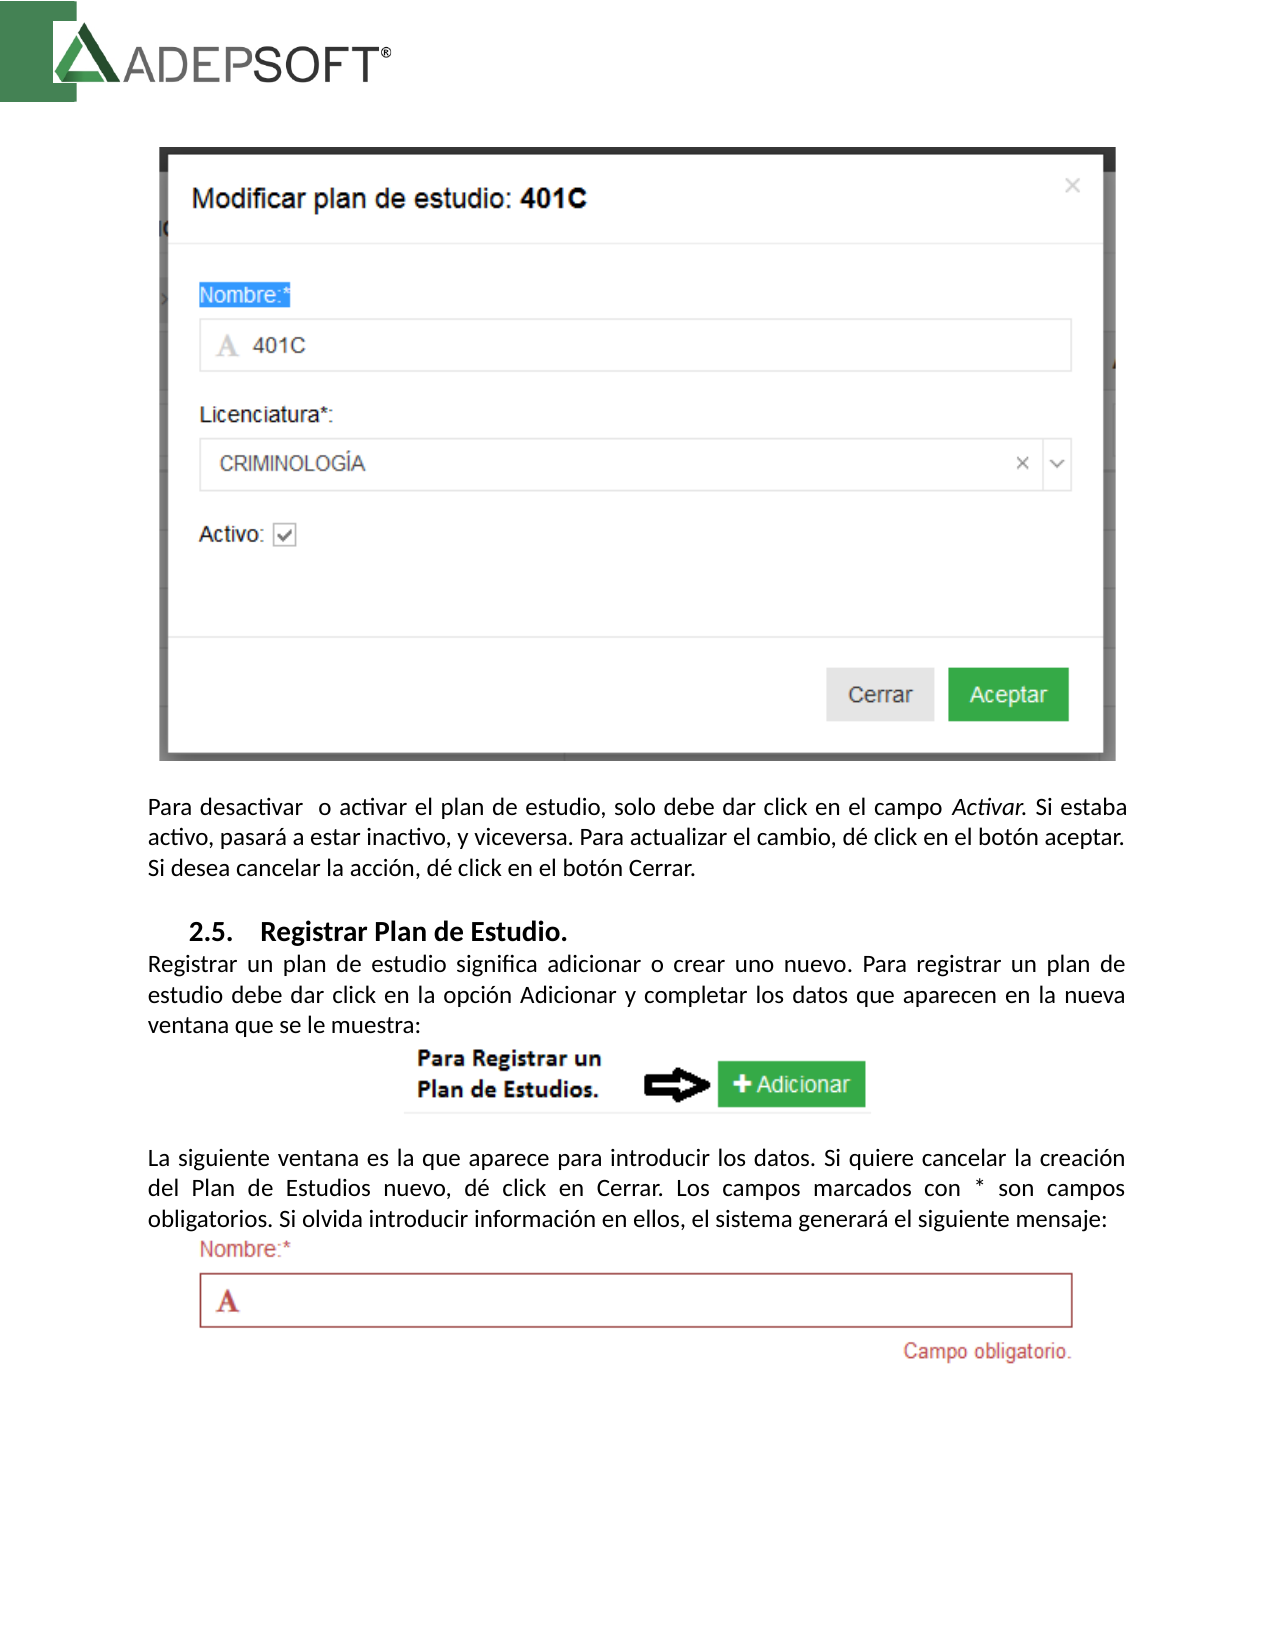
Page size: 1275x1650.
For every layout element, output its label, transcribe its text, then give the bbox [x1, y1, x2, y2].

text La siguiente ventana es la que aparece para introducir los datos. Si quiere cancelar la creación del Plan de Estudios nuevo, dé click en Cerrar. Los campos marcados con * son campos obligatorios. Si olvida introducir información en ellos, el sistema generará el siguiente mensaje: [148, 1142, 1127, 1233]
picture [53, 21, 392, 83]
list Registrar Plan de Estudio. [148, 913, 1127, 948]
text Registrar un plan de estudio significa adicionar o crear uno nuevo. Para registrar un plan de estudio debe dar click en la opción Adicionar y completar los datos que aparecen en la nueva ventana que se le muestra: [148, 948, 1127, 1040]
text Para desactivar o activar el plan de estudio, solo debe dar click en el campo Activar. Si estaba activo, pasará a estar inactivo, y viceversa. Para actualizar el cambio, dé click en el botón aceptar. Si desea cancelar la acción, dé click en el botón Cerrar. [148, 791, 1127, 882]
